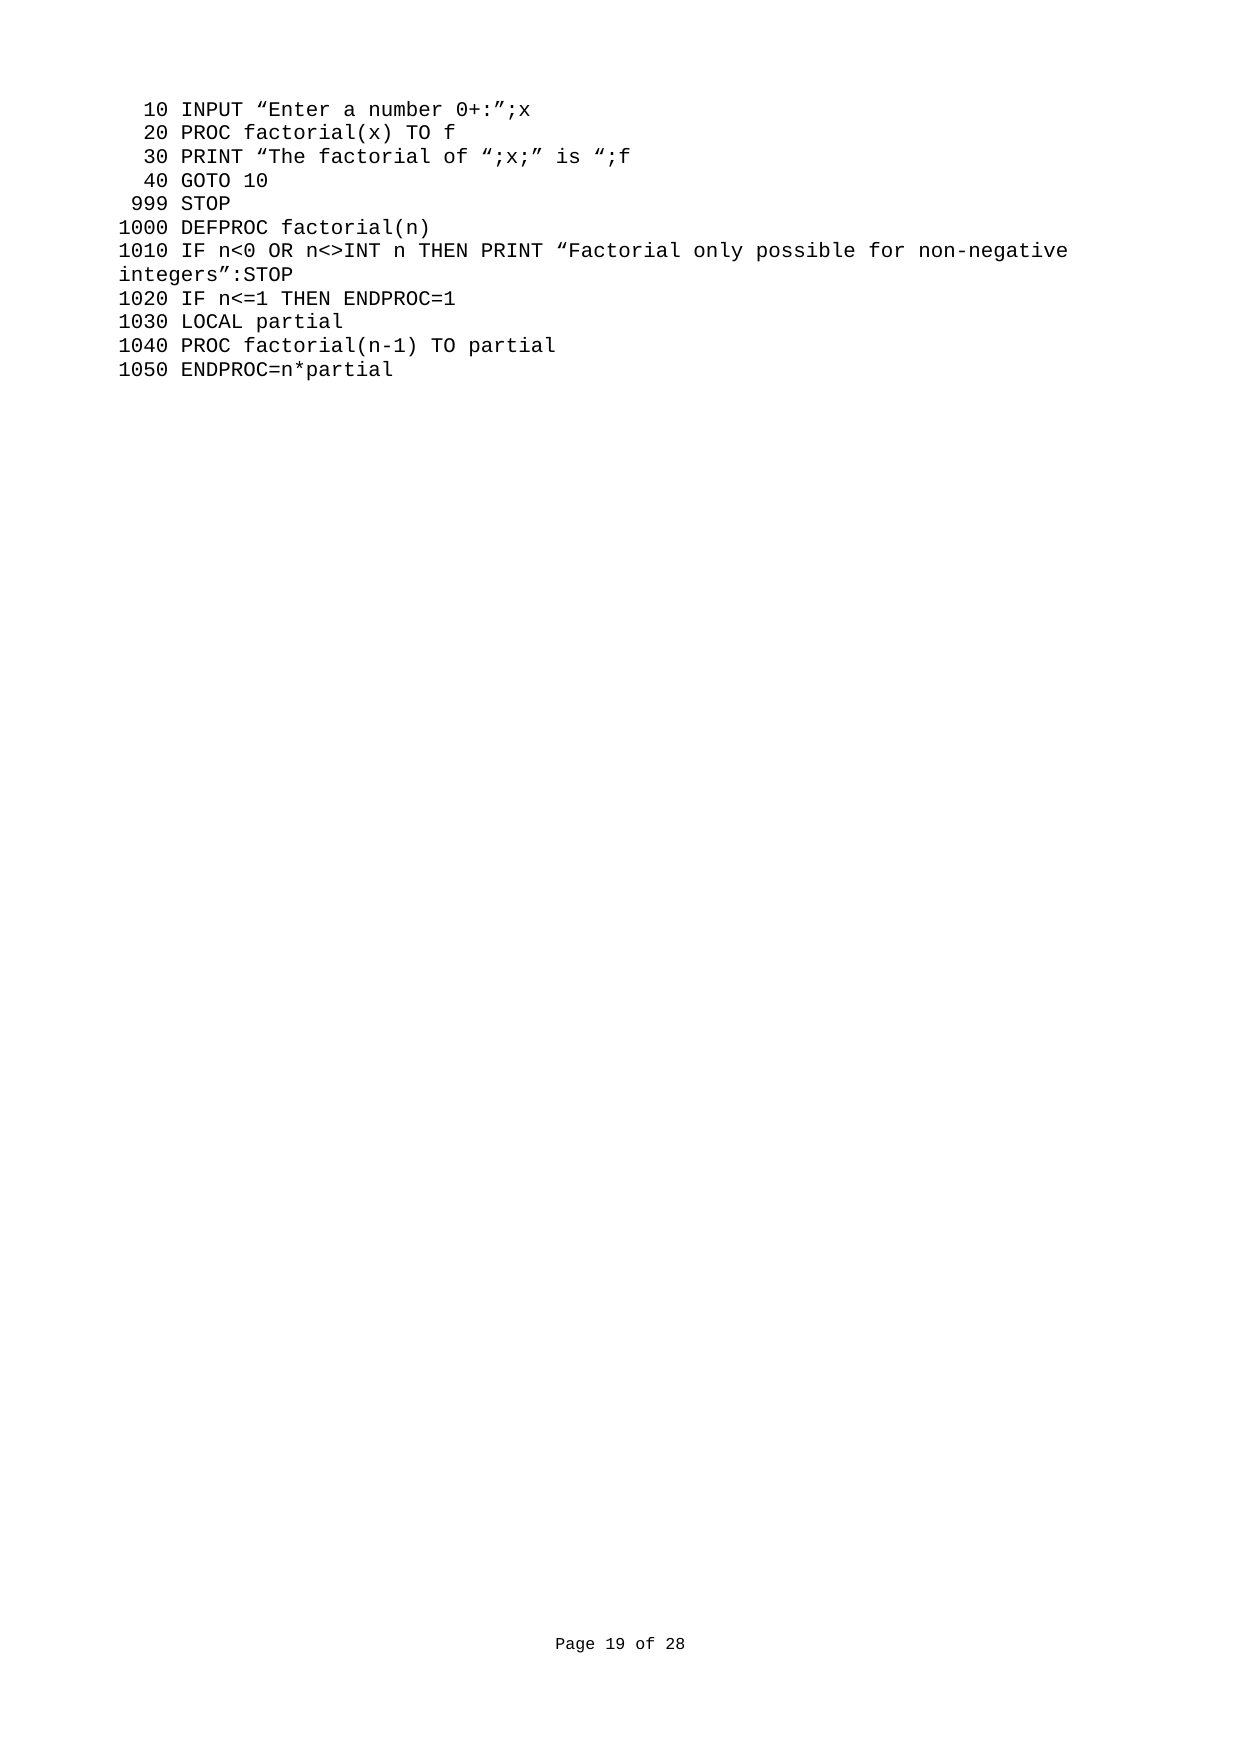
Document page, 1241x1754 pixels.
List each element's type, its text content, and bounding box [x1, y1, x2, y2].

text 20 PROC factorial(x) TO f [118, 122, 1122, 146]
text 1040 PROC factorial(n-1) TO partial [118, 335, 1122, 359]
text 1000 DEFPROC factorial(n) [118, 217, 1122, 241]
text 40 GOTO 10 [118, 169, 1122, 193]
text 30 PRINT “The factorial of “;x;” is “;f [118, 146, 1122, 169]
text 1010 IF n<0 OR n<>INT n THEN PRINT “Factorial only possible for non-negative integers”:STOP [118, 241, 1122, 288]
text 1020 IF n<=1 THEN ENDPROC=1 [118, 288, 1122, 311]
text 10 INPUT “Enter a number 0+:”;x [118, 99, 1122, 122]
text 999 STOP [118, 193, 1122, 217]
text 1030 LOCAL partial [118, 311, 1122, 335]
text 1050 ENDPROC=n*partial [118, 359, 1122, 382]
